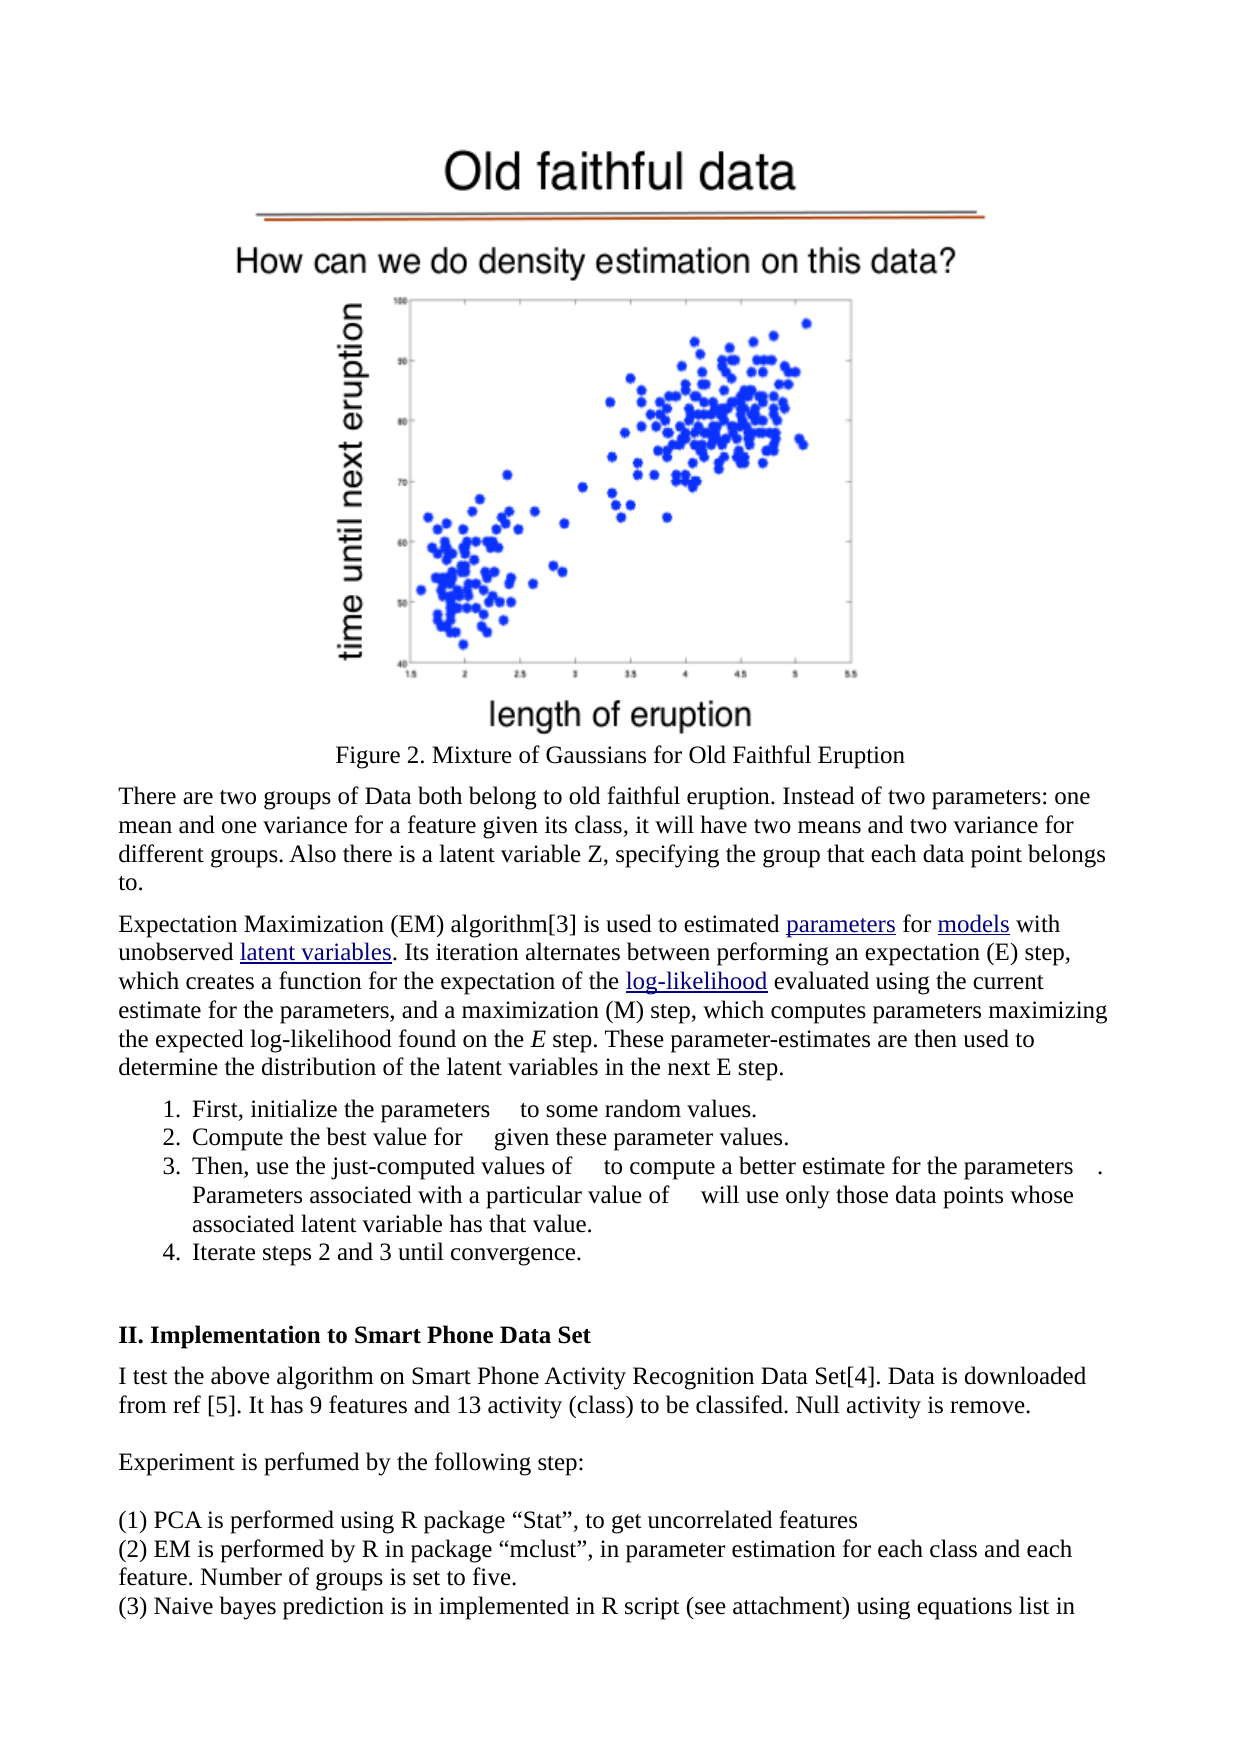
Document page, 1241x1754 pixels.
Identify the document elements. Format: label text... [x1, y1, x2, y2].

text (1) PCA is performed using R package “Stat”, to get uncorrelated features [118, 1505, 1122, 1534]
list Iterate steps 2 and 3 until convergence. [162, 1237, 1122, 1266]
list First, initialize the parameters to some random values. [162, 1094, 1122, 1122]
text Figure 2. Mixture of Gaussians for Old Faithful Eruption [118, 118, 1122, 769]
text Expectation Maximization (EM) algorithm[3] is used to estimated parameters for models with unobserved latent variables. Its iteration alternates between performing an expectation (E) step, which creates a function for the expectation of the log-likelihood evaluated using the current estimate for the parameters, and a maximization (M) step, which computes parameters maximizing the expected log-likelihood found on the E step. These parameter-estimates are then used to determine the distribution of the latent variables in the next E step. [118, 909, 1122, 1081]
picture [222, 118, 1018, 740]
text (3) Naive bayes prediction is in implemented in R script (see attachment) using equations list in [118, 1591, 1122, 1620]
text I test the above algorithm on Smart Phone Activity Recognition Data Set[4]. Data is downloaded from ref [5]. It has 9 features and 13 activity (class) to be classifed. Null activity is remove. [118, 1361, 1122, 1419]
text (2) EM is performed by R in package “mclust”, in parameter estimation for each class and each feature. Number of groups is set to five. [118, 1534, 1122, 1591]
text There are two groups of Data both belong to old faithful eruption. Instead of two parameters: one mean and one variance for a feature given its class, it will have two means and two variance for different groups. Also there is a latent variable Z, specifying the group that each data point belongs to. [118, 781, 1122, 896]
text II. Implementation to Smart Phone Data Set [118, 1320, 1122, 1349]
text Experiment is perfumed by the following step: [118, 1447, 1122, 1476]
list Then, use the just-computed values of to compute a better estimate for the parameters . Parameters associated with a particular value of will use only those data points whose associated latent variable has that value. [162, 1151, 1122, 1237]
list Compute the best value for given these parameter values. [162, 1122, 1122, 1151]
